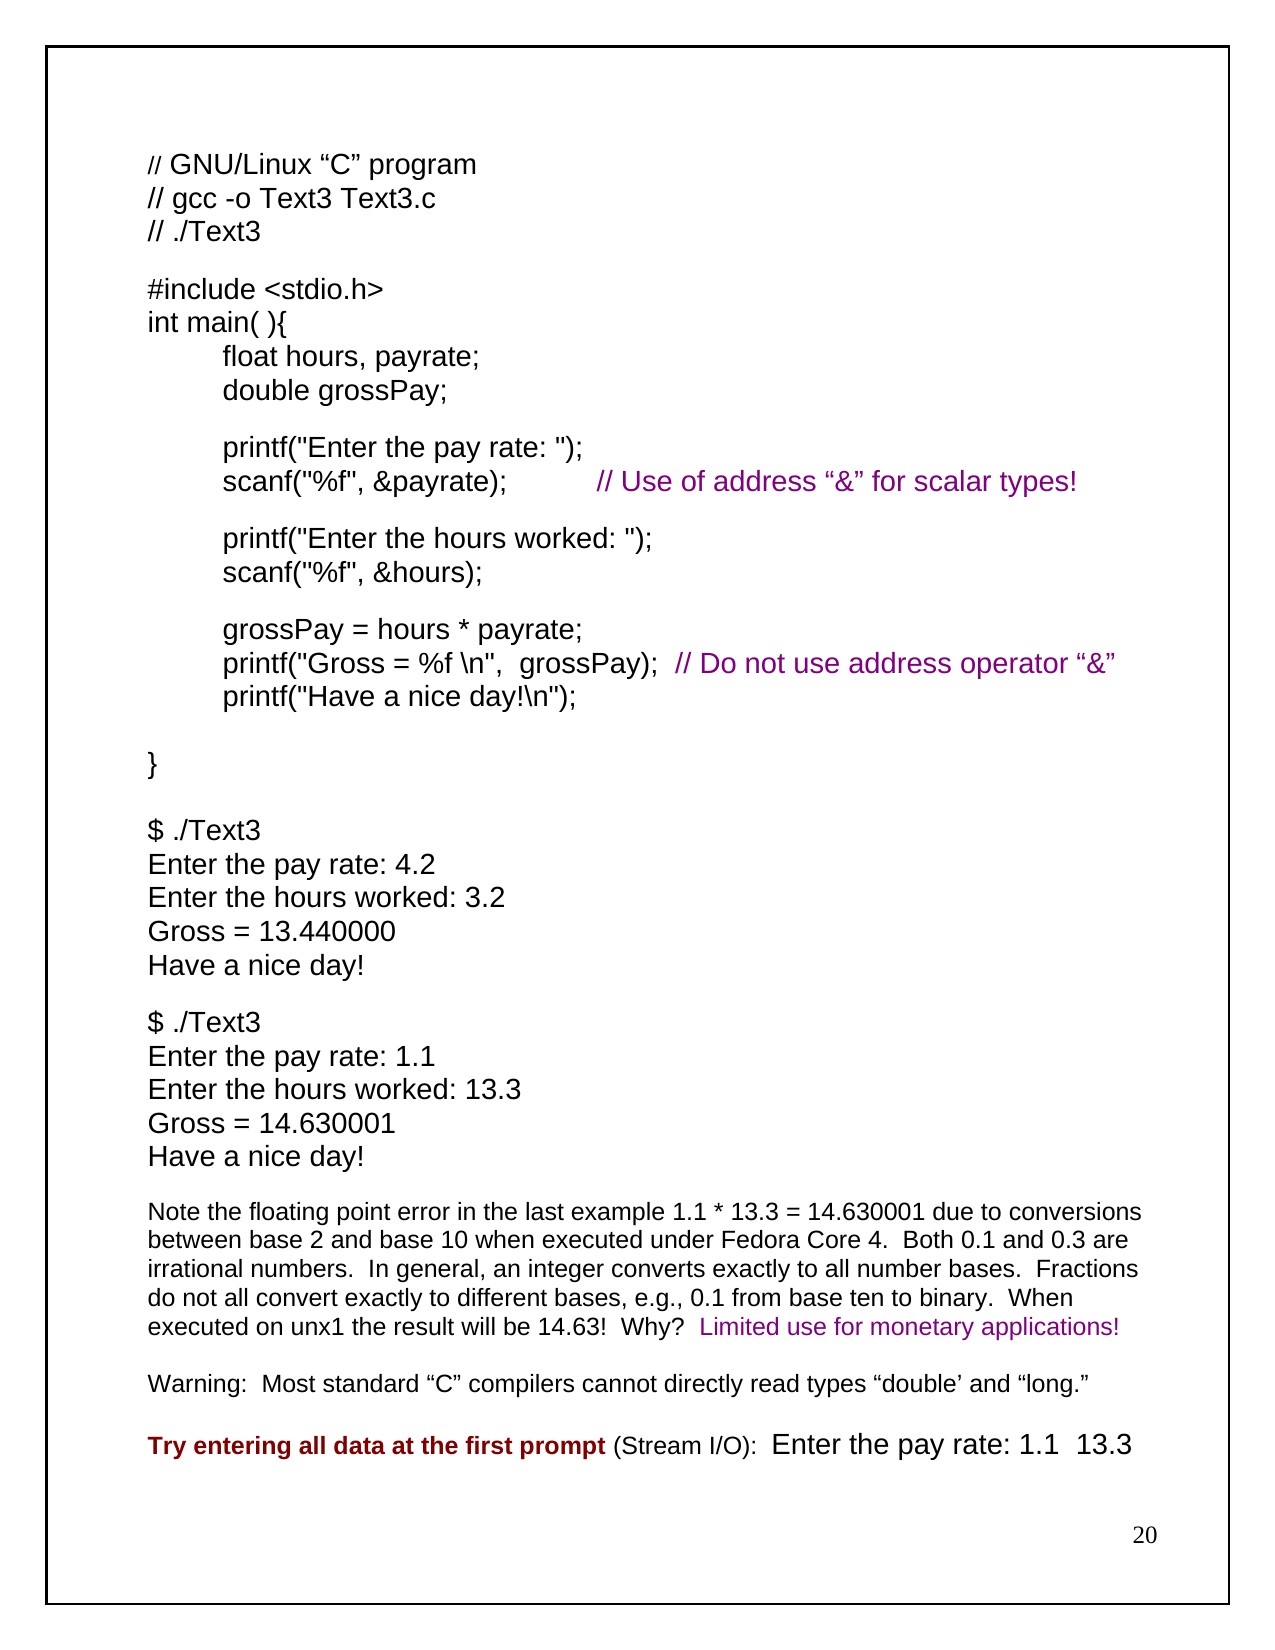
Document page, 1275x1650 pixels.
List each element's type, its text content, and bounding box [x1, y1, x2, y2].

text scanf("%f", &hours); [147, 555, 1158, 588]
text printf("Have a nice day!\n"); [147, 679, 1158, 713]
text double grossPay; [147, 373, 1158, 406]
text } [147, 746, 1158, 780]
text Enter the hours worked: 3.2 [147, 881, 1158, 914]
text grossPay = hours * payrate; [147, 612, 1158, 646]
text Have a nice day! [147, 1139, 1158, 1173]
text Enter the pay rate: 4.2 [147, 847, 1158, 881]
text float hours, payrate; [147, 339, 1158, 373]
text Try entering all data at the first prompt (Stream I/O): Enter the pay rate: 1.1 13.3 [147, 1427, 1158, 1460]
text Gross = 13.440000 [147, 914, 1158, 948]
text $ ./Text3 [147, 1005, 1158, 1039]
text Note the floating point error in the last example 1.1 * 13.3 = 14.630001 due to conversions between base 2 and base 10 when executed under Fedora Core 4. Both 0.1 and 0.3 are irrational numbers. In general, an integer converts exactly to all number bases. Fractions do not all convert exactly to different bases, e.g., 0.1 from base ten to binary. When executed on unx1 the result will be 14.63! Why? Limited use for monetary applications! [147, 1197, 1158, 1341]
text int main( ){ [147, 306, 1158, 339]
text $ ./Text3 [147, 813, 1158, 847]
text Warning: Most standard “C” compilers cannot directly read types “double’ and “long.” [147, 1369, 1158, 1398]
text printf("Gross = %f \n", grossPay); // Do not use address operator “&” [147, 646, 1158, 679]
text // GNU/Linux “C” program [147, 147, 1158, 181]
text Enter the hours worked: 13.3 [147, 1072, 1158, 1106]
text // gcc -o Text3 Text3.c [147, 181, 1158, 214]
text scanf("%f", &payrate); // Use of address “&” for scalar types! [147, 464, 1158, 497]
text Have a nice day! [147, 948, 1158, 981]
text #include <stdio.h> [147, 272, 1158, 306]
text Gross = 14.630001 [147, 1106, 1158, 1139]
text printf("Enter the pay rate: "); [147, 430, 1158, 464]
text // ./Text3 [147, 214, 1158, 248]
text Enter the pay rate: 1.1 [147, 1039, 1158, 1072]
text printf("Enter the hours worked: "); [147, 521, 1158, 555]
